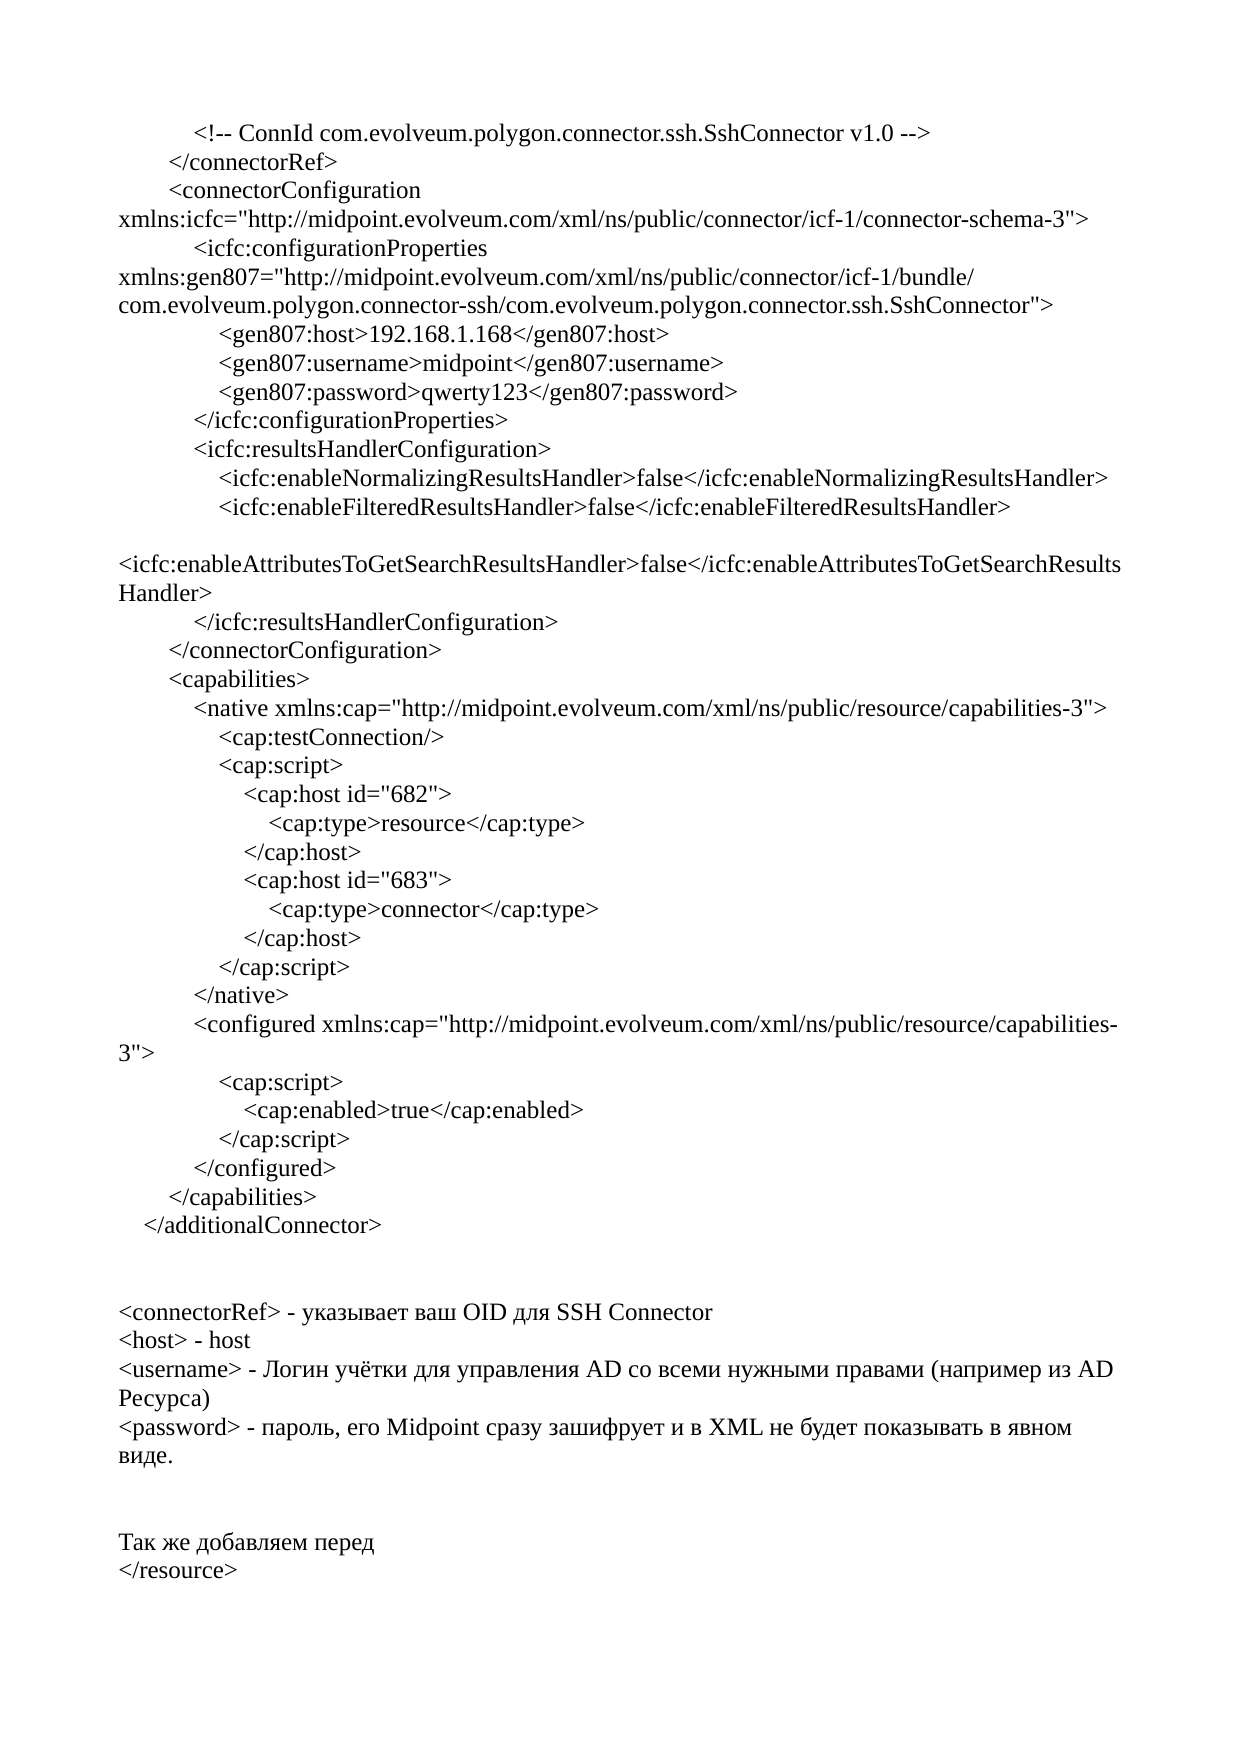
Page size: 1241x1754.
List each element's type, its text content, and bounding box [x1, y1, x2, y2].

text </additionalConnector> [118, 1211, 1122, 1239]
text <capabilities> [118, 664, 1122, 693]
text </resource> [118, 1556, 1122, 1584]
text </cap:host> [118, 837, 1122, 866]
text <cap:type>connector</cap:type> [118, 894, 1122, 923]
text </icfc:resultsHandlerConfiguration> [118, 607, 1122, 636]
text <cap:testConnection/> [118, 722, 1122, 751]
text <configured xmlns:cap="http://midpoint.evolveum.com/xml/ns/public/resource/capabilities-3"> [118, 1009, 1122, 1067]
text </configured> [118, 1153, 1122, 1182]
text <connectorConfiguration xmlns:icfc="http://midpoint.evolveum.com/xml/ns/public/connector/icf-1/connector-schema-3"> [118, 176, 1122, 233]
text <icfc:enableNormalizingResultsHandler>false</icfc:enableNormalizingResultsHandler> [118, 463, 1122, 492]
text <username> - Логин учётки для управления AD со всеми нужными правами (например из AD Ресурса) [118, 1354, 1122, 1412]
text <connectorRef> - указывает ваш OID для SSH Connector [118, 1297, 1122, 1326]
text <icfc:enableAttributesToGetSearchResultsHandler>false</icfc:enableAttributesToGetSearchResultsHandler> [118, 521, 1122, 607]
text <cap:script> [118, 1067, 1122, 1096]
text </cap:script> [118, 1124, 1122, 1153]
text </native> [118, 981, 1122, 1009]
text </cap:host> [118, 923, 1122, 952]
text <password> - пароль, его Midpoint сразу зашифрует и в XML не будет показывать в явном виде. [118, 1412, 1122, 1469]
text <cap:enabled>true</cap:enabled> [118, 1096, 1122, 1124]
text <cap:script> [118, 751, 1122, 779]
text <cap:host id="682"> [118, 779, 1122, 808]
text </connectorRef> [118, 147, 1122, 176]
text </connectorConfiguration> [118, 636, 1122, 664]
text <native xmlns:cap="http://midpoint.evolveum.com/xml/ns/public/resource/capabilities-3"> [118, 693, 1122, 722]
text <icfc:resultsHandlerConfiguration> [118, 434, 1122, 463]
text <cap:type>resource</cap:type> [118, 808, 1122, 837]
text </icfc:configurationProperties> [118, 406, 1122, 434]
text <icfc:enableFilteredResultsHandler>false</icfc:enableFilteredResultsHandler> [118, 492, 1122, 521]
text <host> - host [118, 1326, 1122, 1354]
text </capabilities> [118, 1182, 1122, 1211]
text <icfc:configurationProperties xmlns:gen807="http://midpoint.evolveum.com/xml/ns/public/connector/icf-1/bundle/com.evolveum.polygon.connector-ssh/com.evolveum.polygon.connector.ssh.SshConnector"> [118, 233, 1122, 319]
text Так же добавляем перед [118, 1527, 1122, 1556]
text <gen807:username>midpoint</gen807:username> [118, 348, 1122, 377]
text </cap:script> [118, 952, 1122, 981]
text <gen807:host>192.168.1.168</gen807:host> [118, 319, 1122, 348]
text <cap:host id="683"> [118, 866, 1122, 894]
text <!-- ConnId com.evolveum.polygon.connector.ssh.SshConnector v1.0 --> [118, 118, 1122, 147]
text <gen807:password>qwerty123</gen807:password> [118, 377, 1122, 406]
